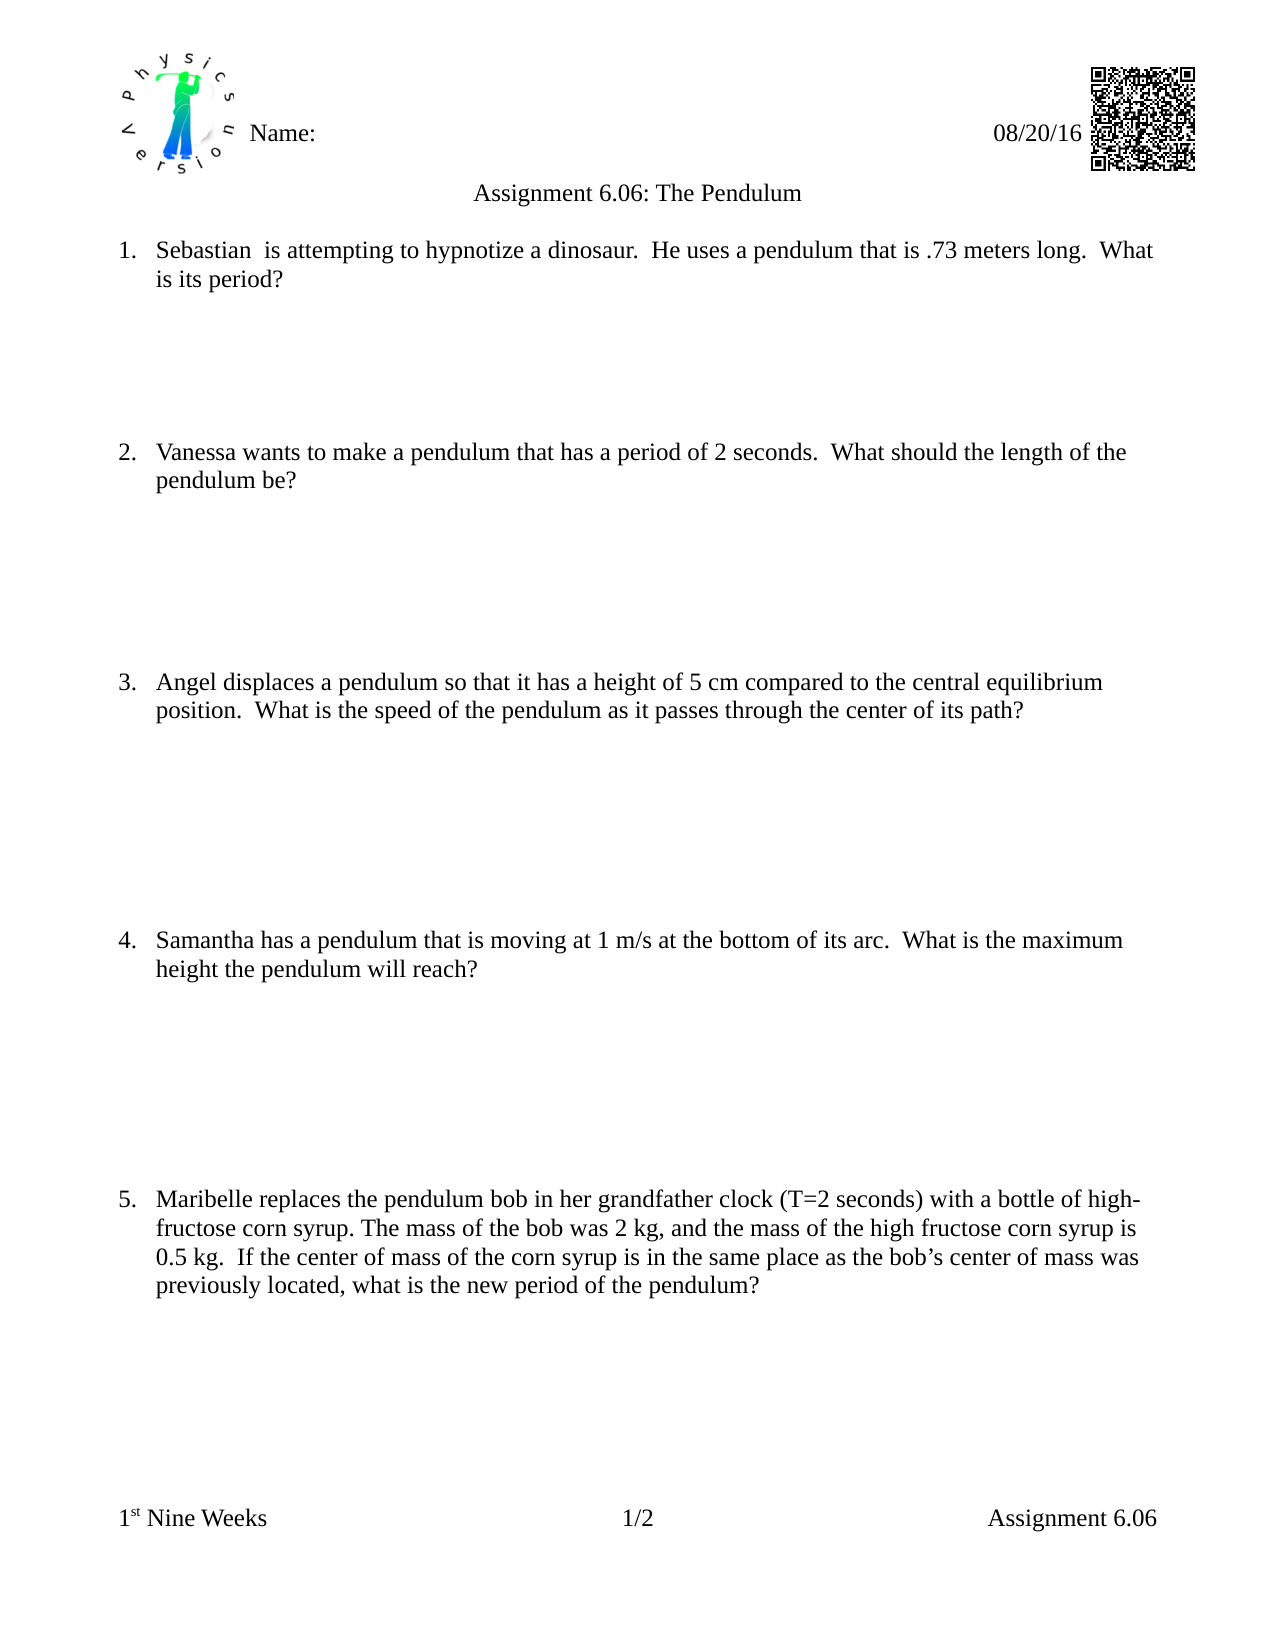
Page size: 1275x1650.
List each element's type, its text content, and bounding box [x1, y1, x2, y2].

picture [1082, 58, 1203, 179]
list Samantha has a pendulum that is moving at 1 m/s at the bottom of its arc. What is the maximum height the pendulum will reach? [118, 926, 1157, 983]
picture [121, 53, 235, 174]
list Sebastian is attempting to hypnotize a dinosaur. He uses a pendulum that is .73 meters long. What is its period? [118, 236, 1157, 293]
list Angel displaces a pendulum so that it has a height of 5 cm compared to the central equilibrium position. What is the speed of the pendulum as it passes through the center of its path? [118, 667, 1157, 724]
text Assignment 6.06: The Pendulum [118, 176, 1157, 207]
list Maribelle replaces the pendulum bob in her grandfather clock (T=2 seconds) with a bottle of high-fructose corn syrup. The mass of the bob was 2 kg, and the mass of the high fructose corn syrup is 0.5 kg. If the center of mass of the corn syrup is in the same place as the bob’s center of mass was previously located, what is the new period of the pendulum? [118, 1184, 1157, 1299]
list Vanessa wants to make a pendulum that has a period of 2 seconds. What should the length of the pendulum be? [118, 437, 1157, 494]
